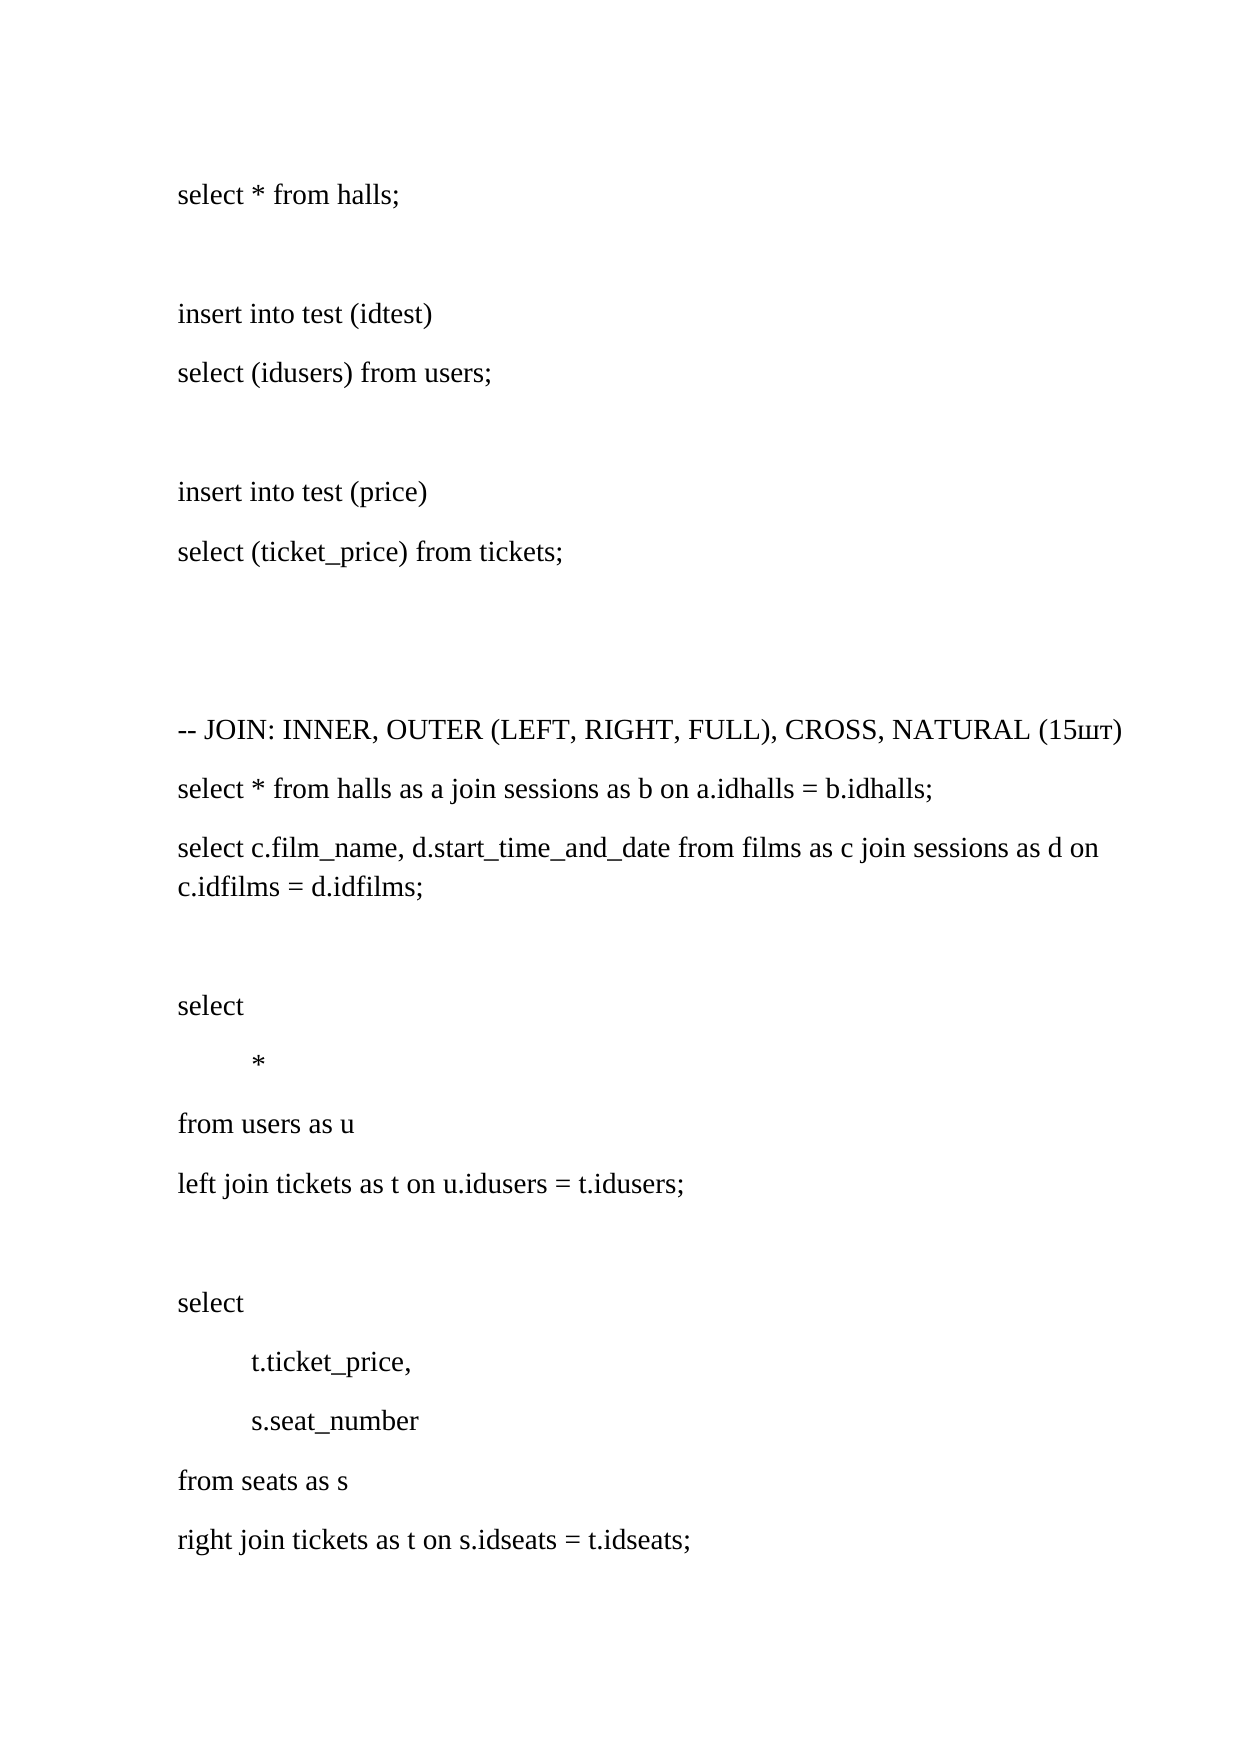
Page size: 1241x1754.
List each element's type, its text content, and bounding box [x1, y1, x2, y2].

text -- JOIN: INNER, OUTER (LEFT, RIGHT, FULL), CROSS, NATURAL (15шт) [177, 712, 1152, 745]
text select c.film_name, d.start_time_and_date from films as c join sessions as d on c.idfilms = d.idfilms; [177, 831, 1152, 903]
text select * from halls as a join sessions as b on a.idhalls = b.idhalls; [177, 771, 1152, 805]
text from users as u [177, 1107, 1152, 1140]
text select [177, 988, 1152, 1021]
text left join tickets as t on u.idusers = t.idusers; [177, 1166, 1152, 1199]
text right join tickets as t on s.idseats = t.idseats; [177, 1522, 1152, 1556]
text * [177, 1047, 1152, 1081]
text from seats as s [177, 1463, 1152, 1496]
text select (ticket_price) from tickets; [177, 534, 1152, 567]
text s.seat_number [177, 1403, 1152, 1437]
text insert into test (idtest) [177, 296, 1152, 330]
text select * from halls; [177, 177, 1152, 211]
text select [177, 1285, 1152, 1318]
text select (idusers) from users; [177, 356, 1152, 389]
text insert into test (price) [177, 474, 1152, 508]
text t.ticket_price, [177, 1344, 1152, 1378]
